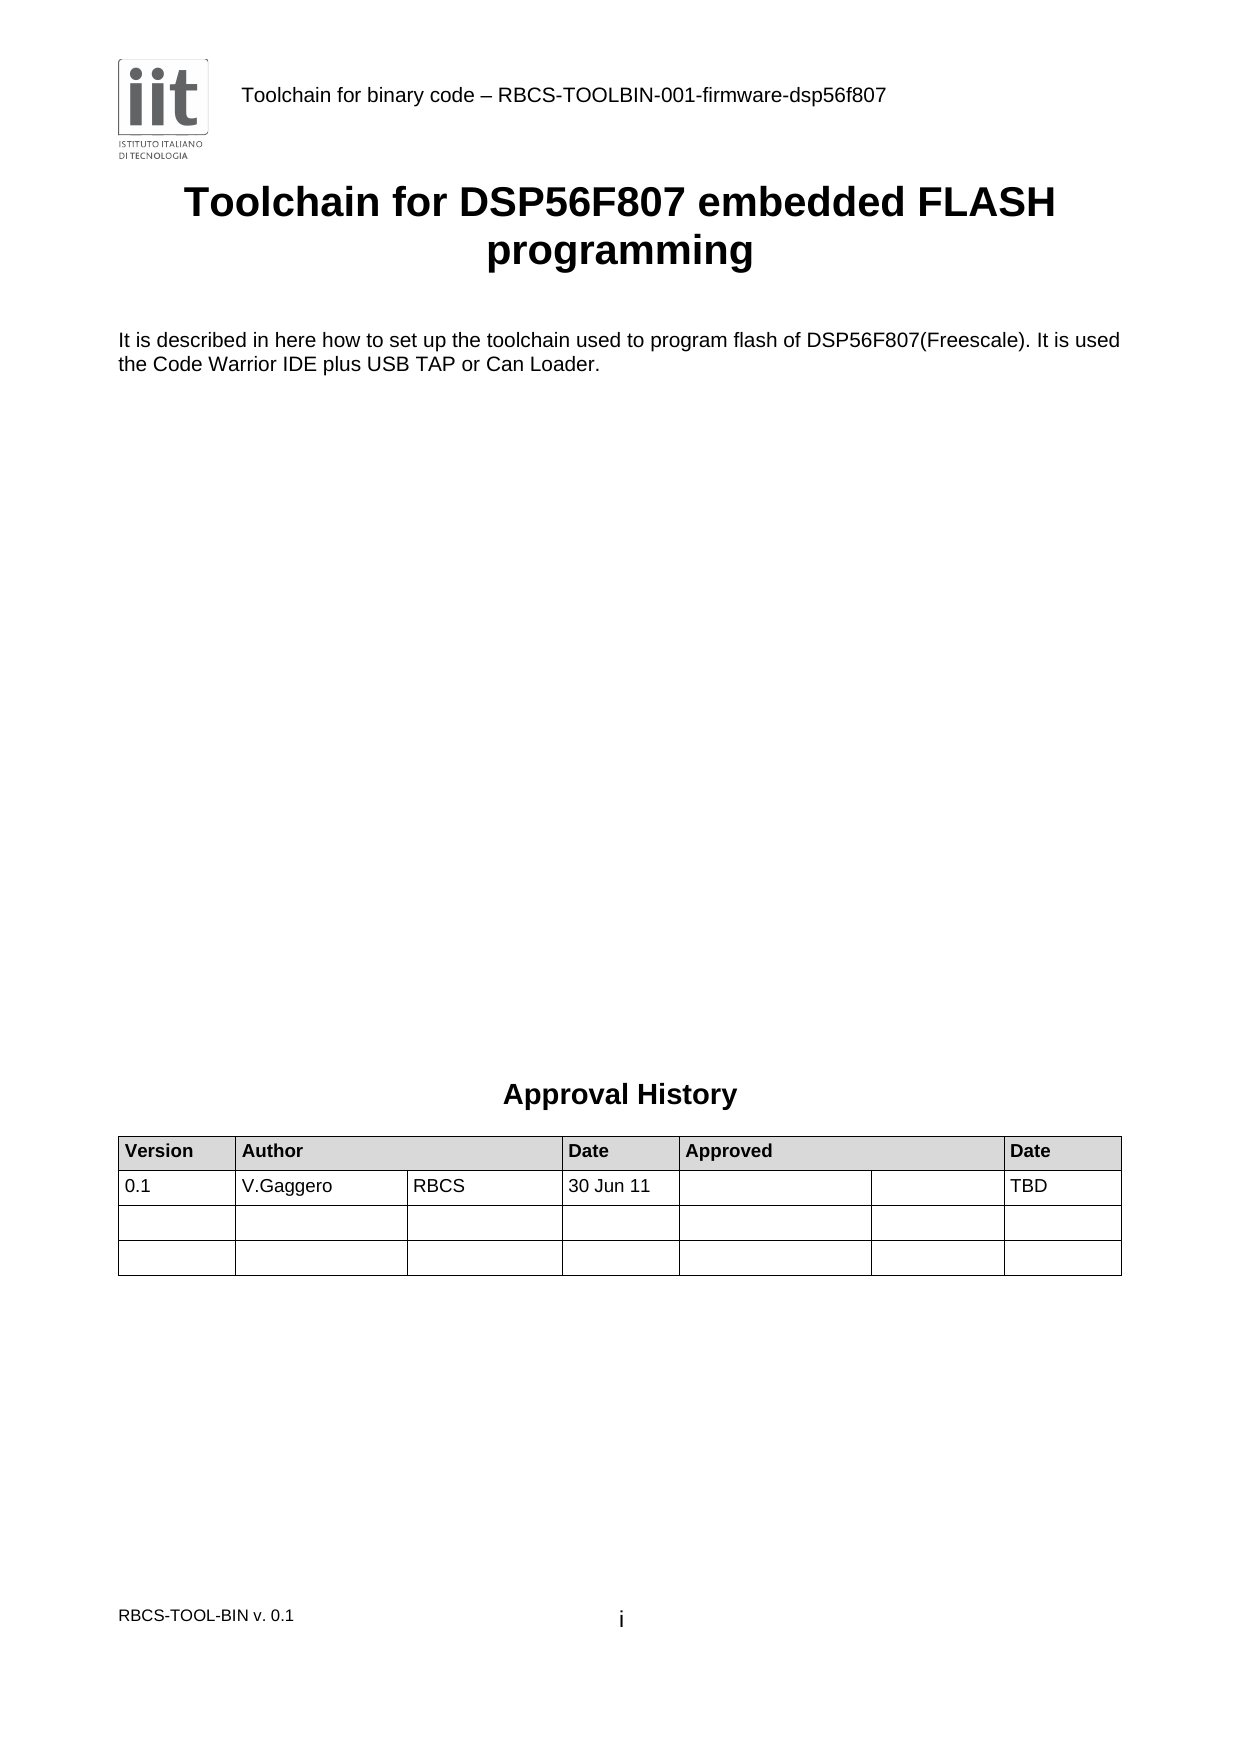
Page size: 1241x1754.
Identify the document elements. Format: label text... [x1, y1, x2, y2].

table_header Date [1005, 1137, 1121, 1170]
table_cell [408, 1206, 562, 1240]
table_cell [119, 1241, 235, 1274]
table_cell [563, 1241, 679, 1274]
table_header Approved [680, 1137, 1004, 1170]
table_header Author [236, 1137, 562, 1170]
table_cell [1005, 1206, 1121, 1240]
table_cell [563, 1206, 679, 1240]
table_cell 30 Jun 11 [563, 1171, 679, 1205]
table_cell [119, 1206, 235, 1240]
text Toolchain for DSP56F807 embedded FLASH programming [118, 177, 1122, 273]
text It is described in here how to set up the toolchain used to program flash of DSP56F807(Freescale). It is used the Code Warrior IDE plus USB TAP or Can Loader. [118, 328, 1122, 376]
table_cell RBCS [408, 1171, 562, 1205]
table_cell [872, 1241, 1004, 1274]
table_cell [236, 1206, 407, 1240]
table_cell [408, 1241, 562, 1274]
table_cell [872, 1206, 1004, 1240]
table_cell TBD [1005, 1171, 1121, 1205]
table_header Version [119, 1137, 235, 1170]
table_cell 0.1 [119, 1171, 235, 1205]
table_cell [680, 1241, 871, 1274]
table_cell V.Gaggero [236, 1171, 407, 1205]
table_header Date [563, 1137, 679, 1170]
table_cell [872, 1171, 1004, 1205]
table_cell [236, 1241, 407, 1274]
table_cell [680, 1171, 871, 1205]
title Approval History [118, 1077, 1122, 1111]
table_cell [680, 1206, 871, 1240]
table_cell [1005, 1241, 1121, 1274]
